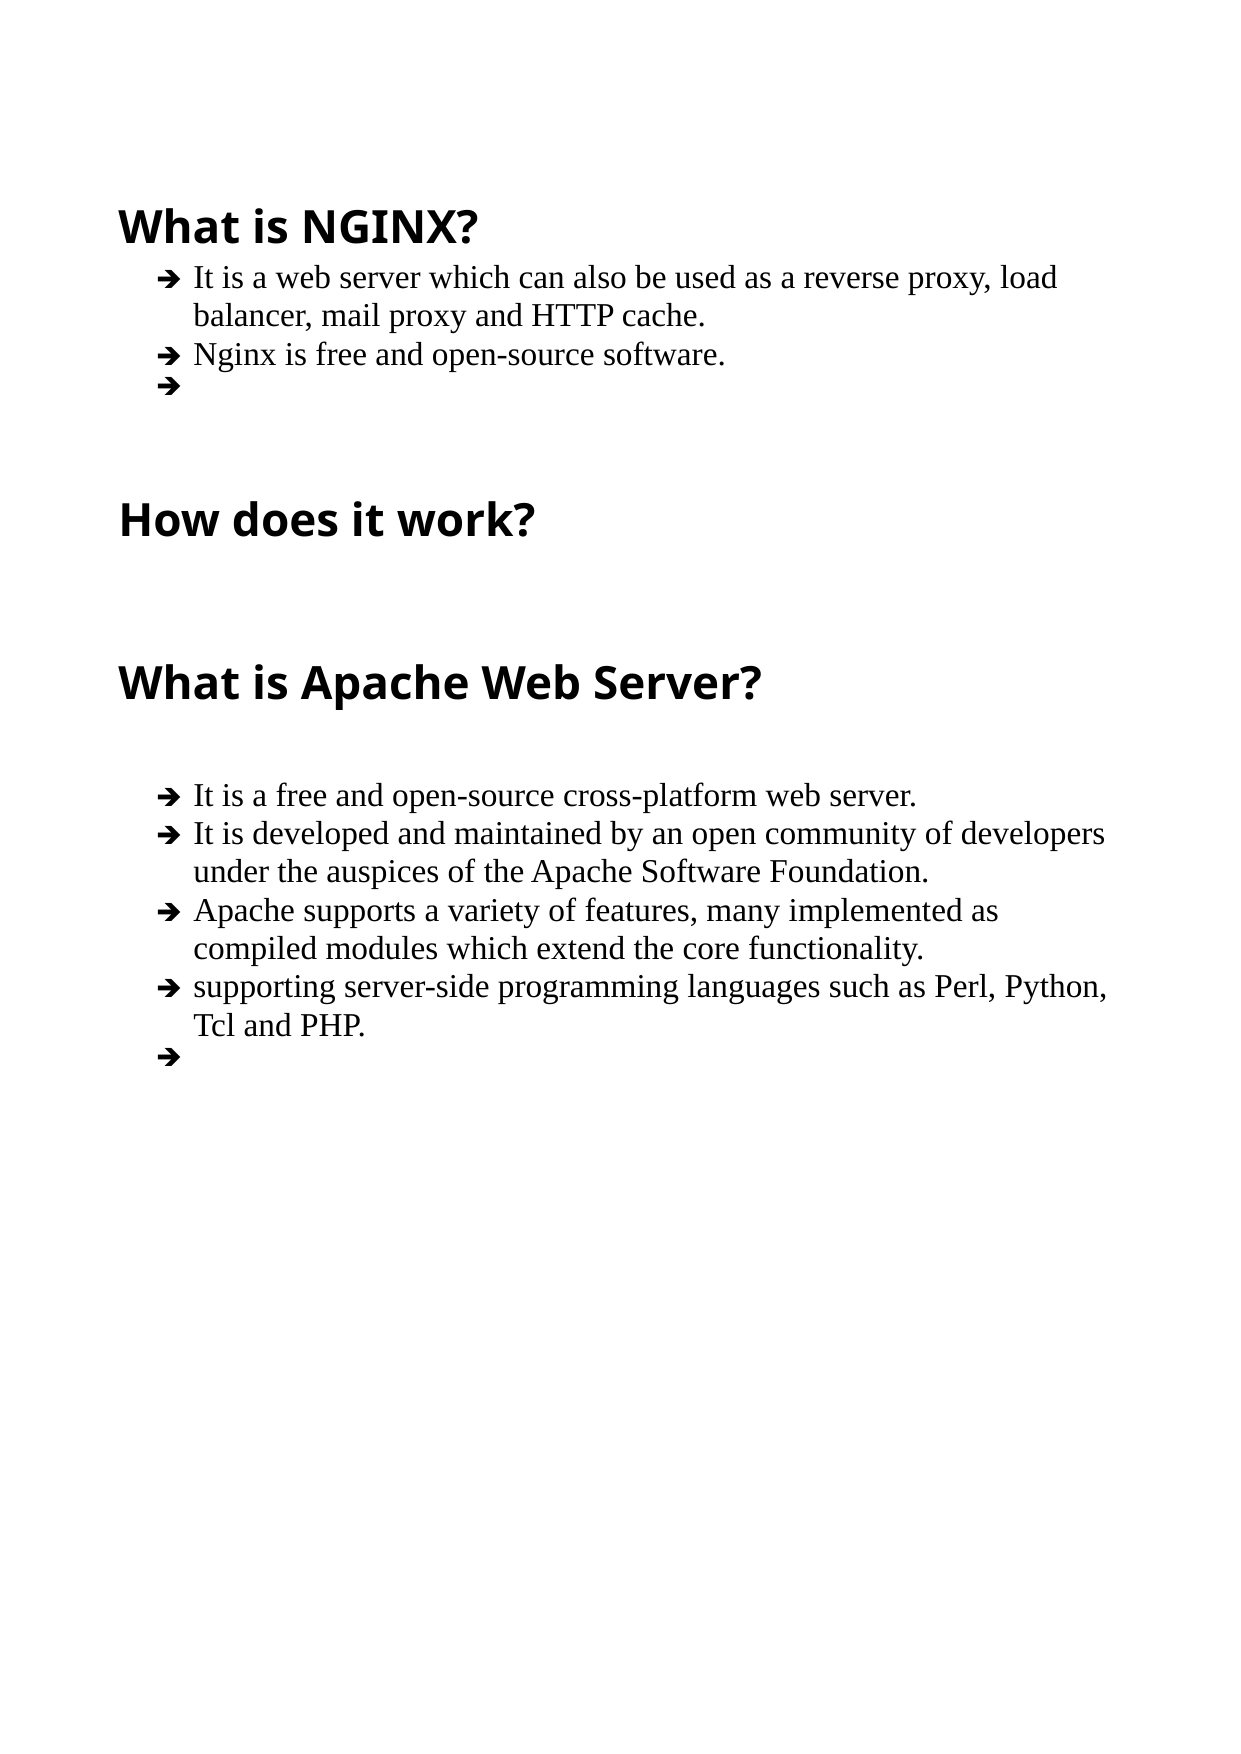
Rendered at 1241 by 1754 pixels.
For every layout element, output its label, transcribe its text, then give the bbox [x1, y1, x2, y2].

text What is NGINX? [118, 195, 1122, 257]
text What is Apache Web Server? [118, 650, 1122, 713]
list It is a free and open-source cross-platform web server. [156, 775, 1122, 813]
list Nginx is free and open-source software. [156, 334, 1122, 372]
text How does it work? [118, 487, 1122, 549]
list It is a web server which can also be used as a reverse proxy, load balancer, mail proxy and HTTP cache. [156, 257, 1122, 334]
list It is developed and maintained by an open community of developers under the auspices of the Apache Software Foundation. [156, 813, 1122, 890]
list Apache supports a variety of features, many implemented as compiled modules which extend the core functionality. [156, 890, 1122, 967]
list supporting server-side programming languages such as Perl, Python, Tcl and PHP. [156, 967, 1122, 1043]
